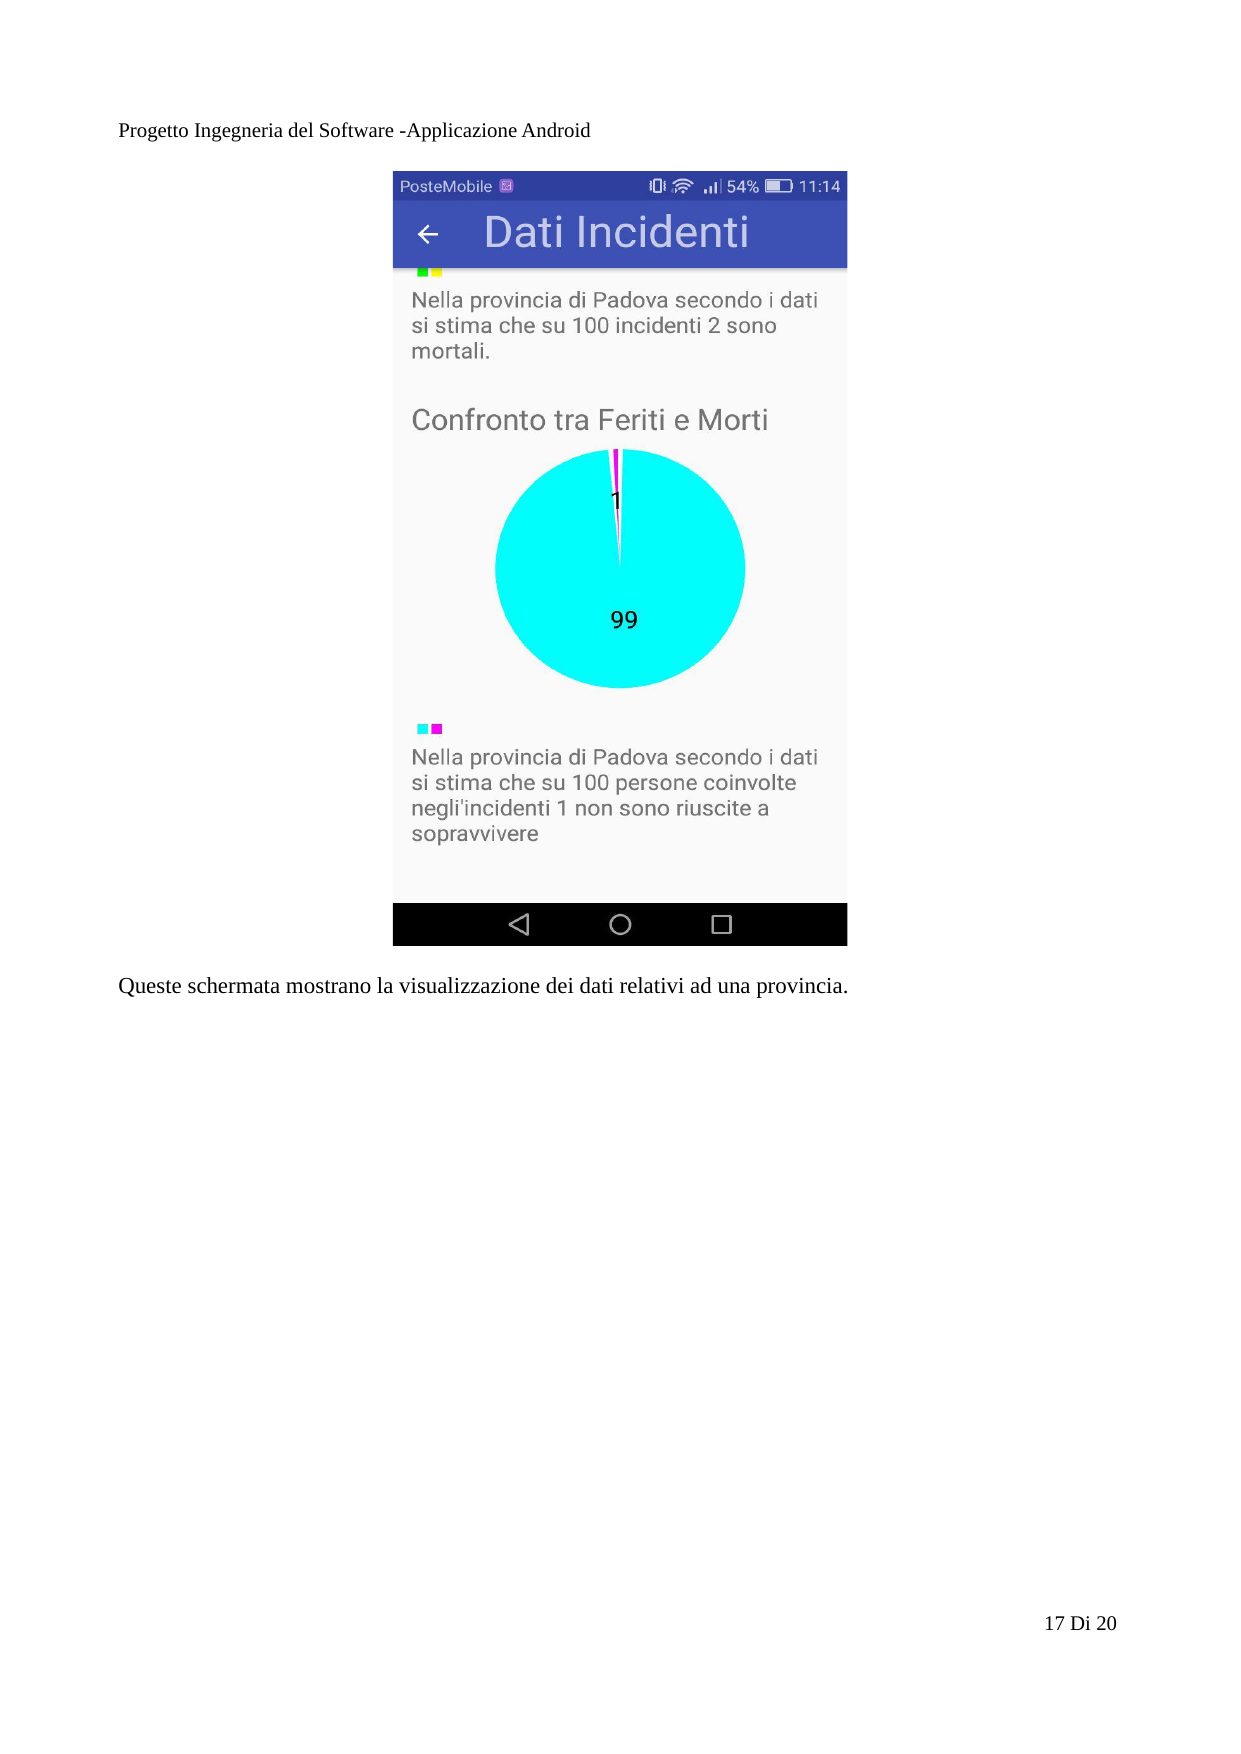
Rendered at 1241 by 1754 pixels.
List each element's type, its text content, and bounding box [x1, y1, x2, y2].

text Queste schermata mostrano la visualizzazione dei dati relativi ad una provincia. [118, 972, 1122, 998]
picture [392, 171, 848, 946]
